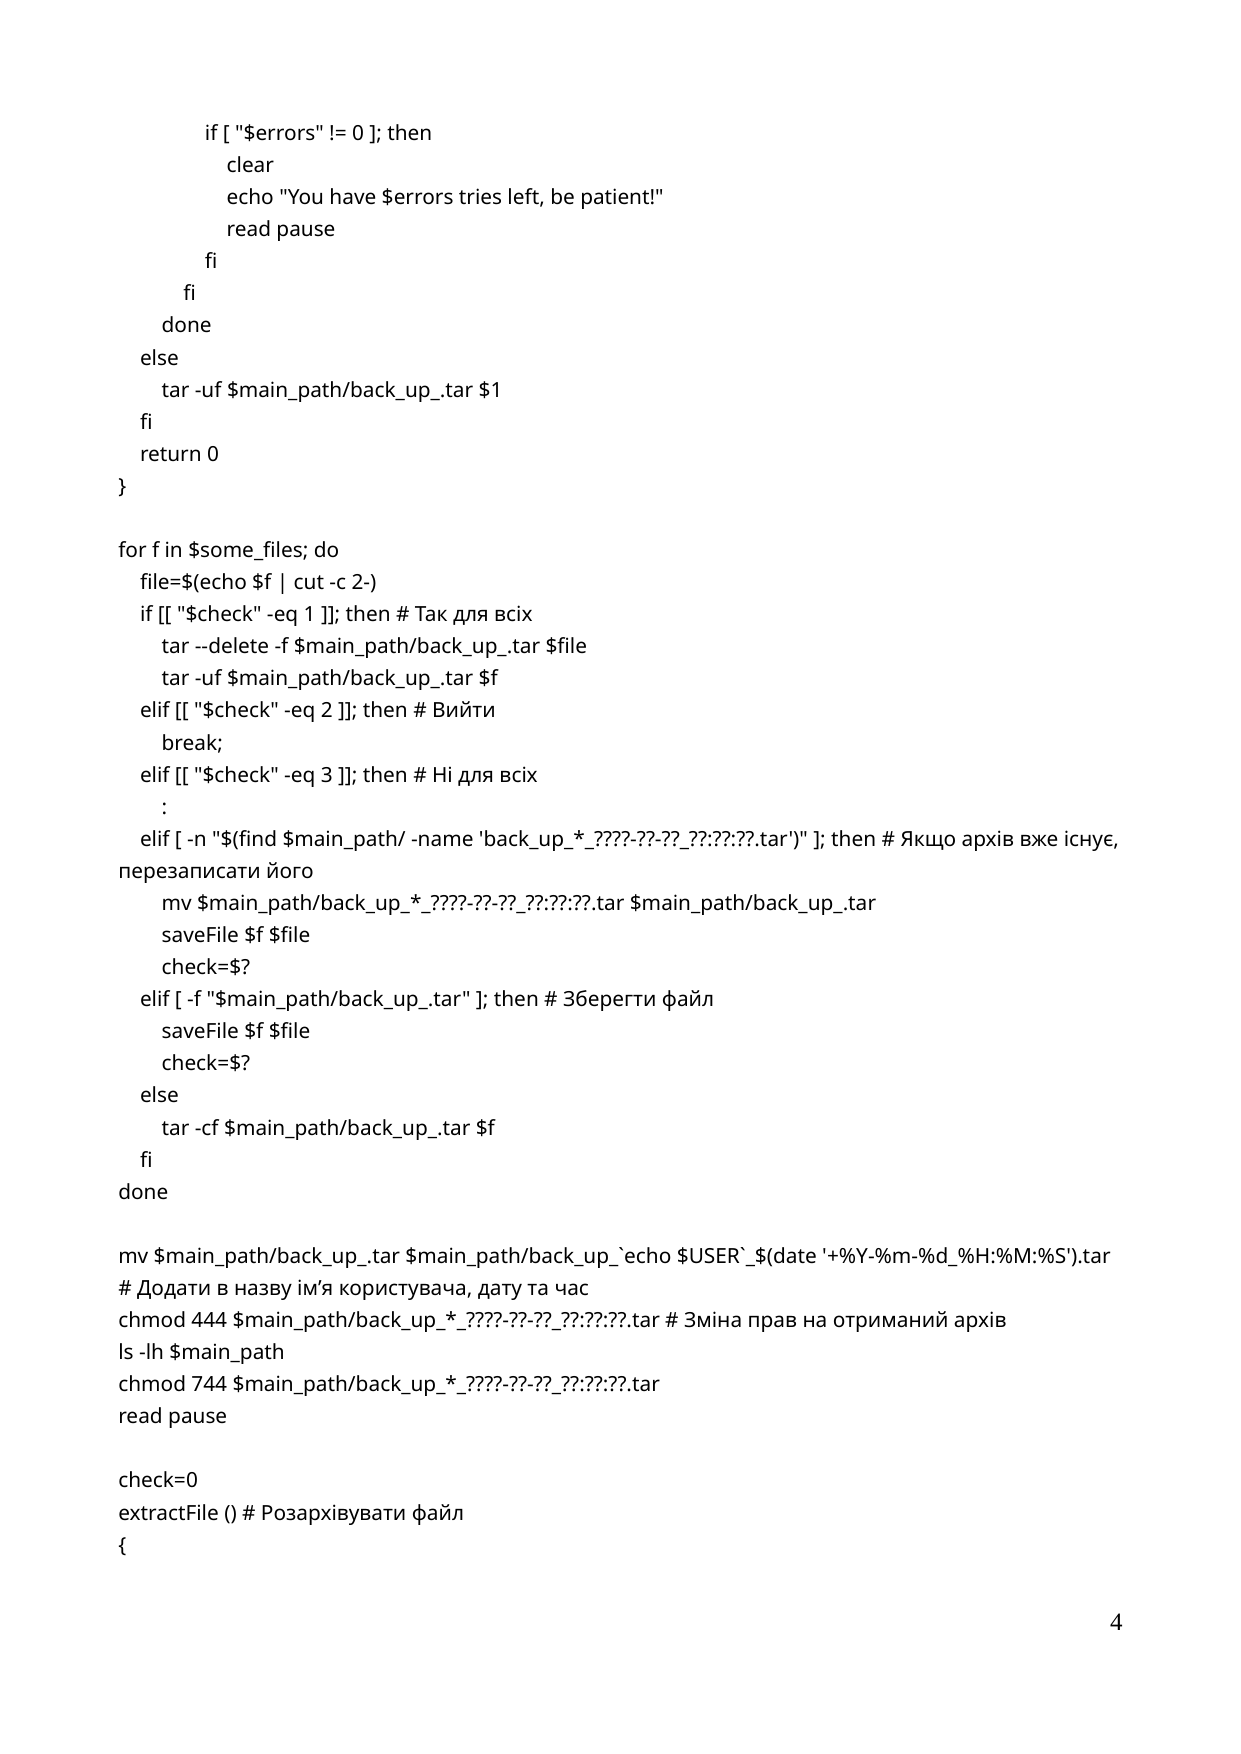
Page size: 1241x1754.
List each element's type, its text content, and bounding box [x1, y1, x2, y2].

list extractFile () # Розархівувати файл [118, 1498, 1122, 1526]
list saveFile $f $file [118, 920, 1122, 949]
list mv $main_path/back_up_.tar $main_path/back_up_`echo $USER`_$(date '+%Y-%m-%d_%H:%M:%S').tar # Додати в назву ім’я користувача, дату та час [118, 1241, 1122, 1302]
list read pause [118, 1401, 1122, 1430]
list tar -uf $main_path/back_up_.tar $1 [118, 375, 1122, 403]
list else [118, 1081, 1122, 1109]
list done [118, 311, 1122, 339]
list { [118, 1530, 1122, 1558]
list file=$(echo $f | cut -c 2-) [118, 567, 1122, 596]
list saveFile $f $file [118, 1016, 1122, 1045]
list chmod 744 $main_path/back_up_*_????-??-??_??:??:??.tar [118, 1369, 1122, 1398]
list ls -lh $main_path [118, 1337, 1122, 1366]
list for f in $some_files; do [118, 535, 1122, 564]
list : [118, 792, 1122, 820]
list elif [[ "$check" -eq 3 ]]; then # Ні для всіх [118, 760, 1122, 788]
list chmod 444 $main_path/back_up_*_????-??-??_??:??:??.tar # Зміна прав на отриманий архів [118, 1305, 1122, 1334]
list if [ "$errors" != 0 ]; then [118, 118, 1122, 147]
list clear [118, 150, 1122, 179]
list check=0 [118, 1466, 1122, 1494]
list fi [118, 407, 1122, 435]
list fi [118, 278, 1122, 307]
list done [118, 1177, 1122, 1205]
list tar --delete -f $main_path/back_up_.tar $file [118, 631, 1122, 660]
list elif [[ "$check" -eq 2 ]]; then # Вийти [118, 696, 1122, 724]
list break; [118, 728, 1122, 756]
list else [118, 343, 1122, 371]
list mv $main_path/back_up_*_????-??-??_??:??:??.tar $main_path/back_up_.tar [118, 888, 1122, 917]
list tar -cf $main_path/back_up_.tar $f [118, 1113, 1122, 1141]
list fi [118, 246, 1122, 275]
list return 0 [118, 439, 1122, 467]
list elif [ -n "$(find $main_path/ -name 'back_up_*_????-??-??_??:??:??.tar')" ]; then # Якщо архів вже існує, перезаписати його [118, 824, 1122, 884]
list check=$? [118, 952, 1122, 981]
list read pause [118, 214, 1122, 243]
list fi [118, 1145, 1122, 1173]
list echo "You have $errors tries left, be patient!" [118, 182, 1122, 211]
list } [118, 471, 1122, 499]
list check=$? [118, 1048, 1122, 1077]
list elif [ -f "$main_path/back_up_.tar" ]; then # Зберегти файл [118, 984, 1122, 1013]
list tar -uf $main_path/back_up_.tar $f [118, 663, 1122, 692]
list if [[ "$check" -eq 1 ]]; then # Так для всіх [118, 599, 1122, 628]
